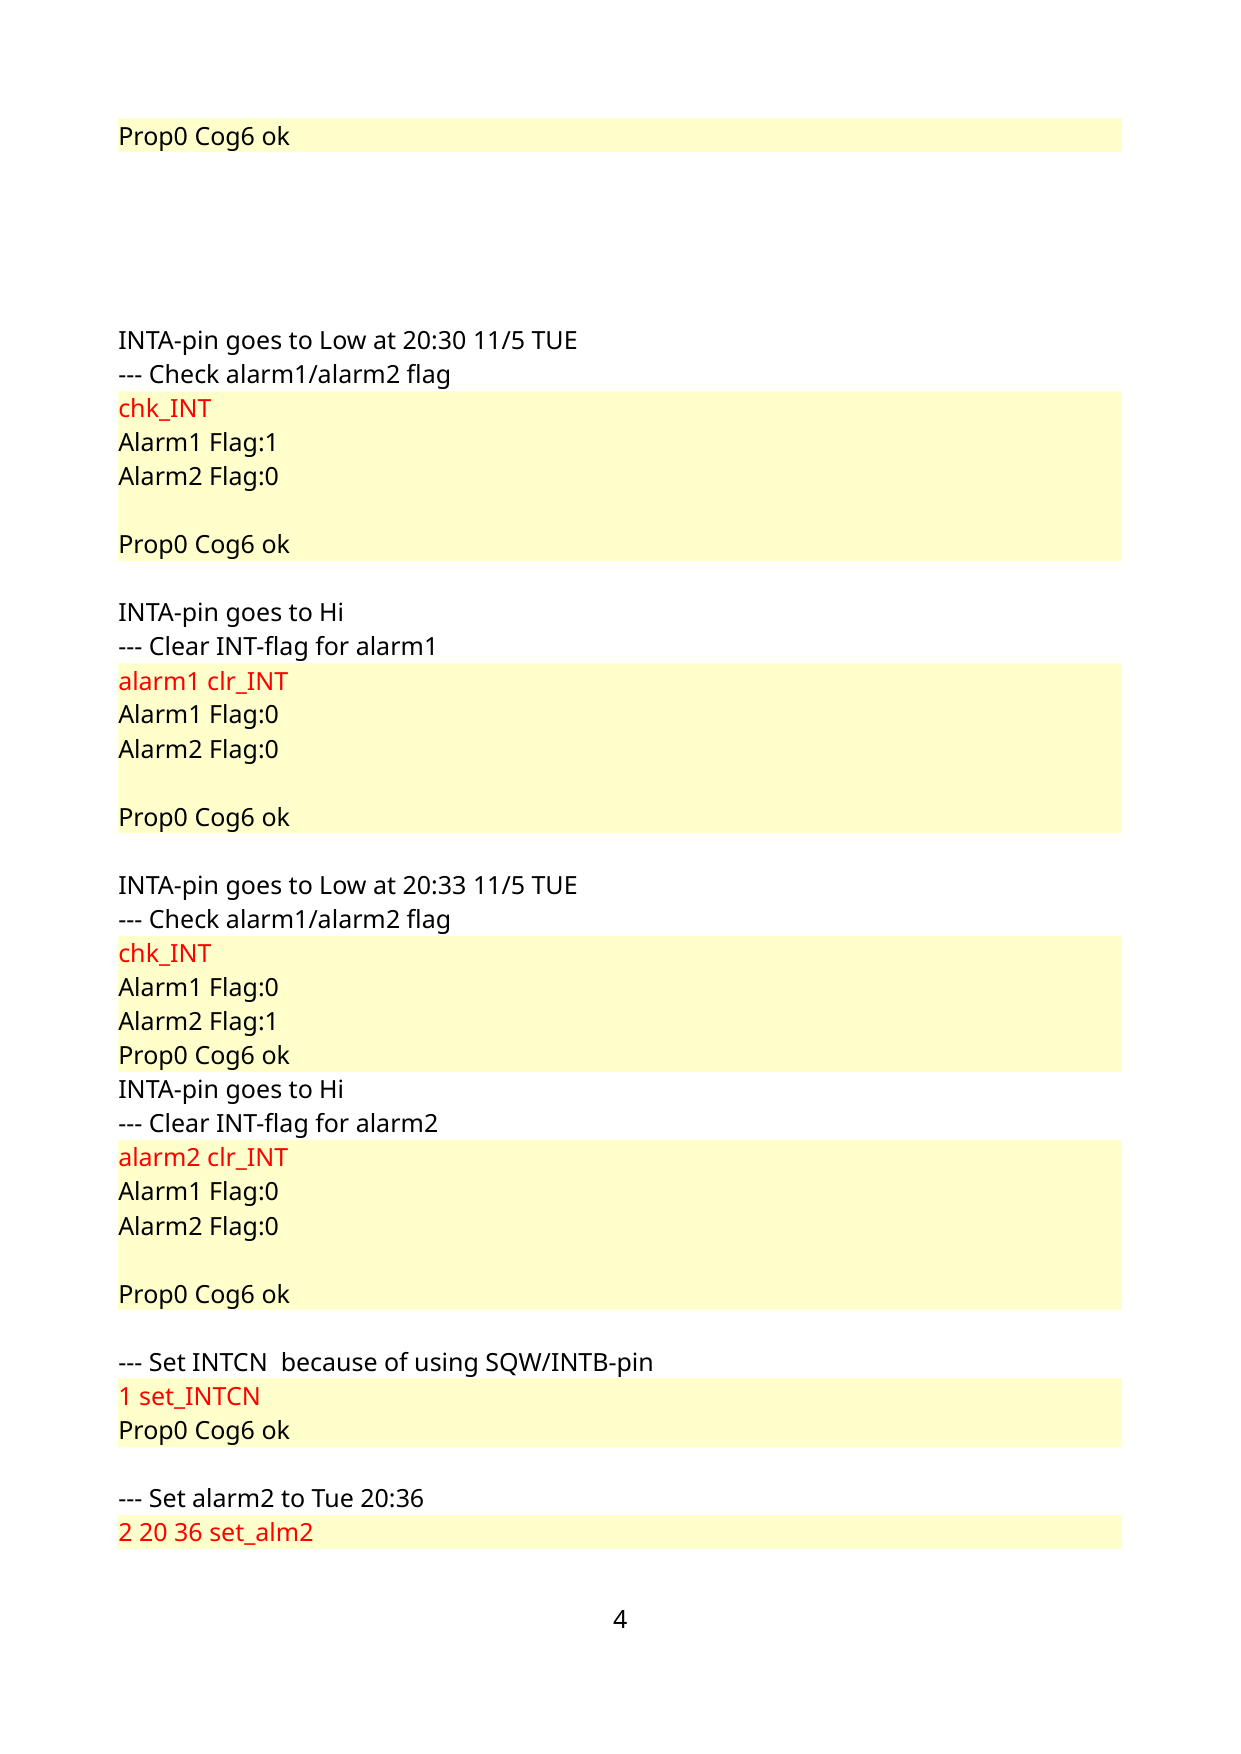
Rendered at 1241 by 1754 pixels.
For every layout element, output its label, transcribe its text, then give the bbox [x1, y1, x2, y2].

text --- Check alarm1/alarm2 flag [118, 357, 1122, 391]
text Prop0 Cog6 ok [118, 1038, 1122, 1072]
text Prop0 Cog6 ok [118, 799, 1122, 833]
text 1 set_INTCN [118, 1378, 1122, 1412]
text Prop0 Cog6 ok [118, 118, 1122, 152]
text INTA-pin goes to Hi [118, 1072, 1122, 1106]
text Alarm1 Flag:0 [118, 1174, 1122, 1208]
text 2 20 36 set_alm2 [118, 1515, 1122, 1549]
text Alarm2 Flag:0 [118, 731, 1122, 765]
text --- Set INTCN because of using SQW/INTB-pin [118, 1344, 1122, 1378]
text INTA-pin goes to Low at 20:33 11/5 TUE [118, 867, 1122, 902]
text --- Set alarm2 to Tue 20:36 [118, 1481, 1122, 1515]
text --- Clear INT-flag for alarm2 [118, 1106, 1122, 1140]
text chk_INT [118, 391, 1122, 425]
text Alarm2 Flag:0 [118, 459, 1122, 493]
text Alarm1 Flag:0 [118, 697, 1122, 731]
text Prop0 Cog6 ok [118, 527, 1122, 561]
text INTA-pin goes to Hi [118, 595, 1122, 629]
text Prop0 Cog6 ok [118, 1276, 1122, 1310]
text --- Clear INT-flag for alarm1 [118, 629, 1122, 663]
text Alarm1 Flag:0 [118, 970, 1122, 1004]
text Alarm2 Flag:0 [118, 1208, 1122, 1242]
text Alarm1 Flag:1 [118, 425, 1122, 459]
text --- Check alarm1/alarm2 flag [118, 902, 1122, 936]
text Alarm2 Flag:1 [118, 1004, 1122, 1038]
text chk_INT [118, 936, 1122, 970]
text alarm2 clr_INT [118, 1140, 1122, 1174]
text Prop0 Cog6 ok [118, 1412, 1122, 1447]
text alarm1 clr_INT [118, 663, 1122, 697]
text INTA-pin goes to Low at 20:30 11/5 TUE [118, 322, 1122, 357]
